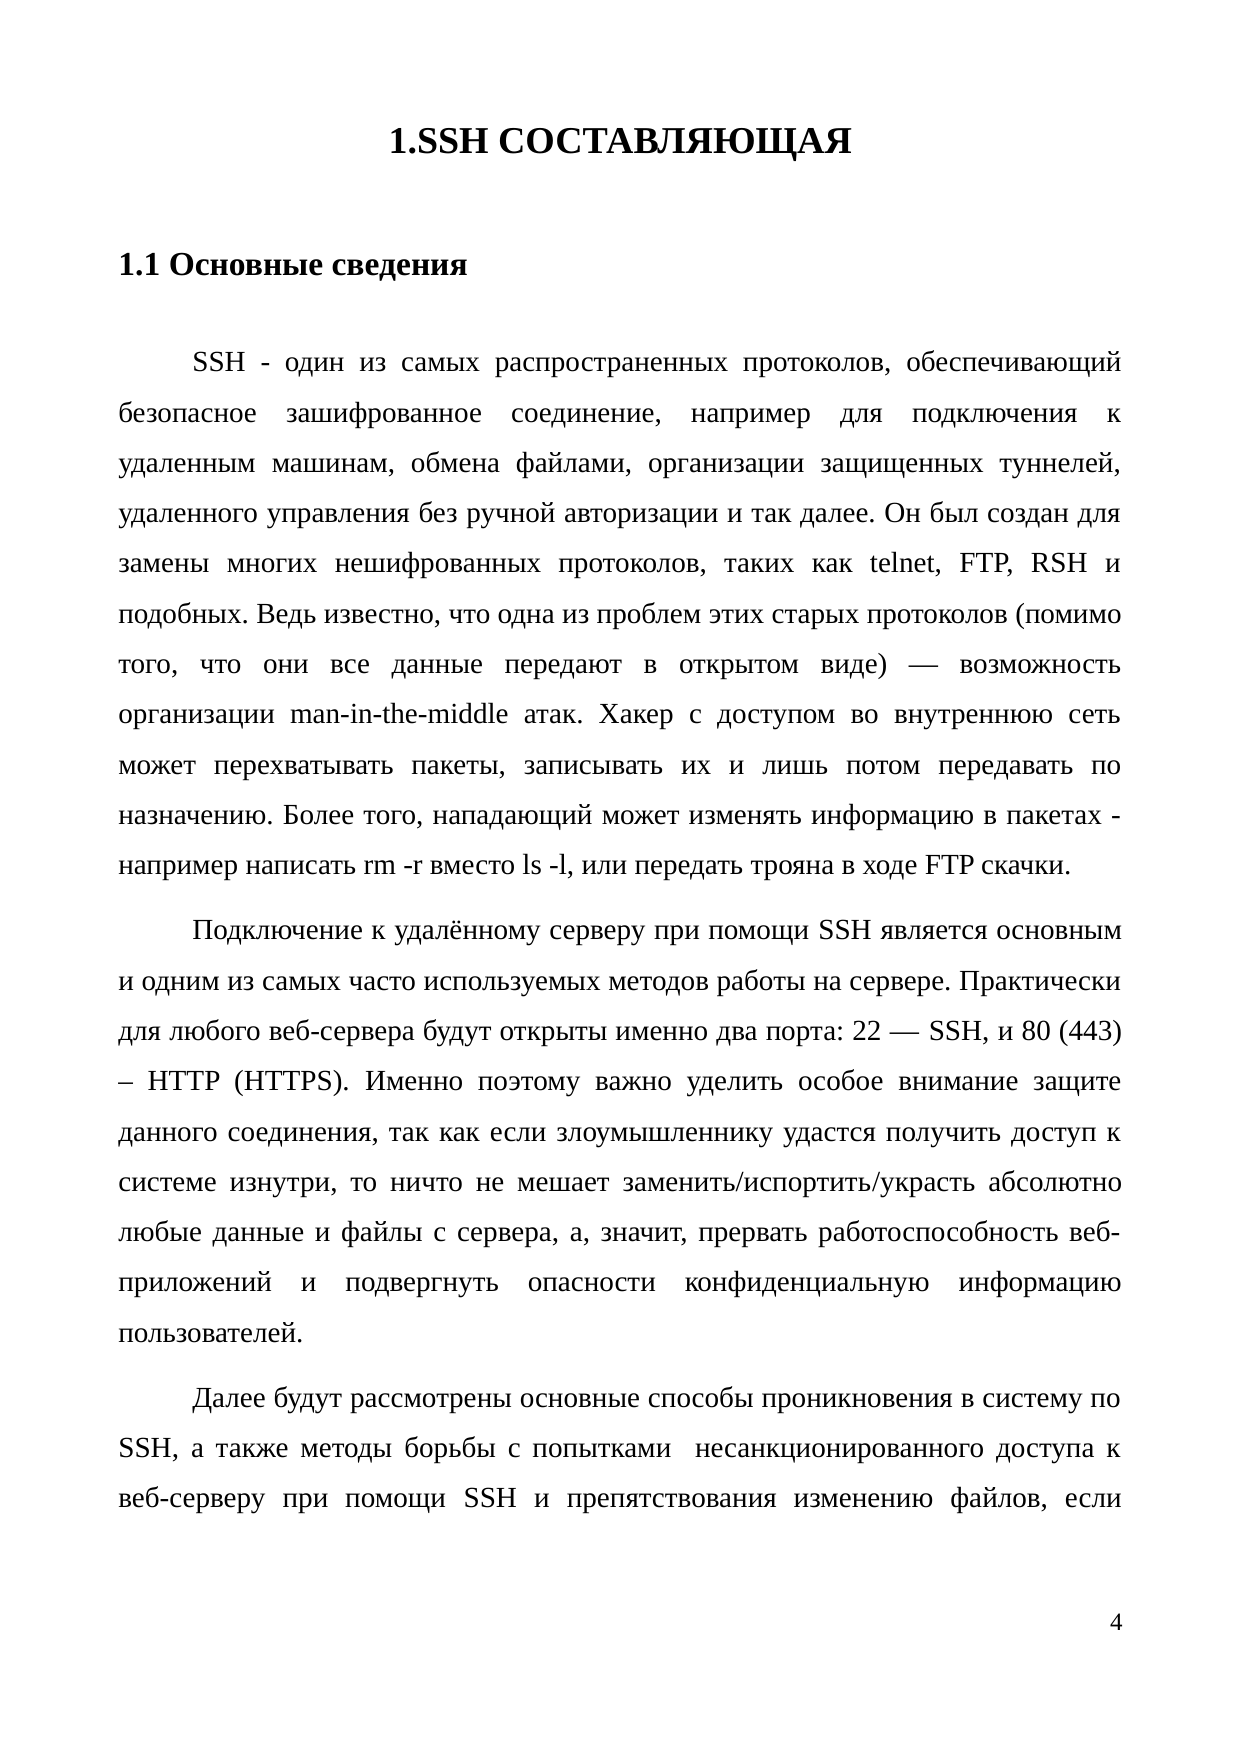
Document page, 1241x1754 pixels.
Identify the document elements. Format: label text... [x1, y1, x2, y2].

subtitle 1.1 Основные сведения [118, 244, 1122, 283]
text Подключение к удалённому серверу при помощи SSH является основным и одним из самых часто используемых методов работы на сервере. Практически для любого веб-сервера будут открыты именно два порта: 22 — SSH, и 80 (443) – HTTP (HTTPS). Именно поэтому важно уделить особое внимание защите данного соединения, так как если злоумышленнику удастся получить доступ к системе изнутри, то ничто не мешает заменить/испортить/украсть абсолютно любые данные и файлы с сервера, а, значит, прервать работоспособность веб-приложений и подвергнуть опасности конфиденциальную информацию пользователей. [118, 912, 1122, 1348]
text SSH - один из самых распространенных протоколов, обеспечивающий безопасное зашифрованное соединение, например для подключения к удаленным машинам, обмена файлами, организации защищенных туннелей, удаленного управления без ручной авторизации и так далее. Он был создан для замены многих нешифрованных протоколов, таких как telnet, FTP, RSH и подобных. Ведь известно, что одна из проблем этих старых протоколов (помимо того, что они все данные передают в открытом виде) — возможность организации man-in-the-middle атак. Хакер с доступом во внутреннюю сеть может перехватывать пакеты, записывать их и лишь потом передавать по назначению. Более того, нападающий может изменять информацию в пакетах - например написать rm -r вместо ls -l, или передать трояна в ходе FTP скачки. [118, 344, 1122, 881]
text Далее будут рассмотрены основные способы проникновения в систему по SSH, а также методы борьбы с попытками несанкционированного доступа к веб-серверу при помощи SSH и препятствования изменению файлов, если [118, 1380, 1122, 1514]
subtitle 1.SSH СОСТАВЛЯЮЩАЯ [118, 118, 1122, 162]
